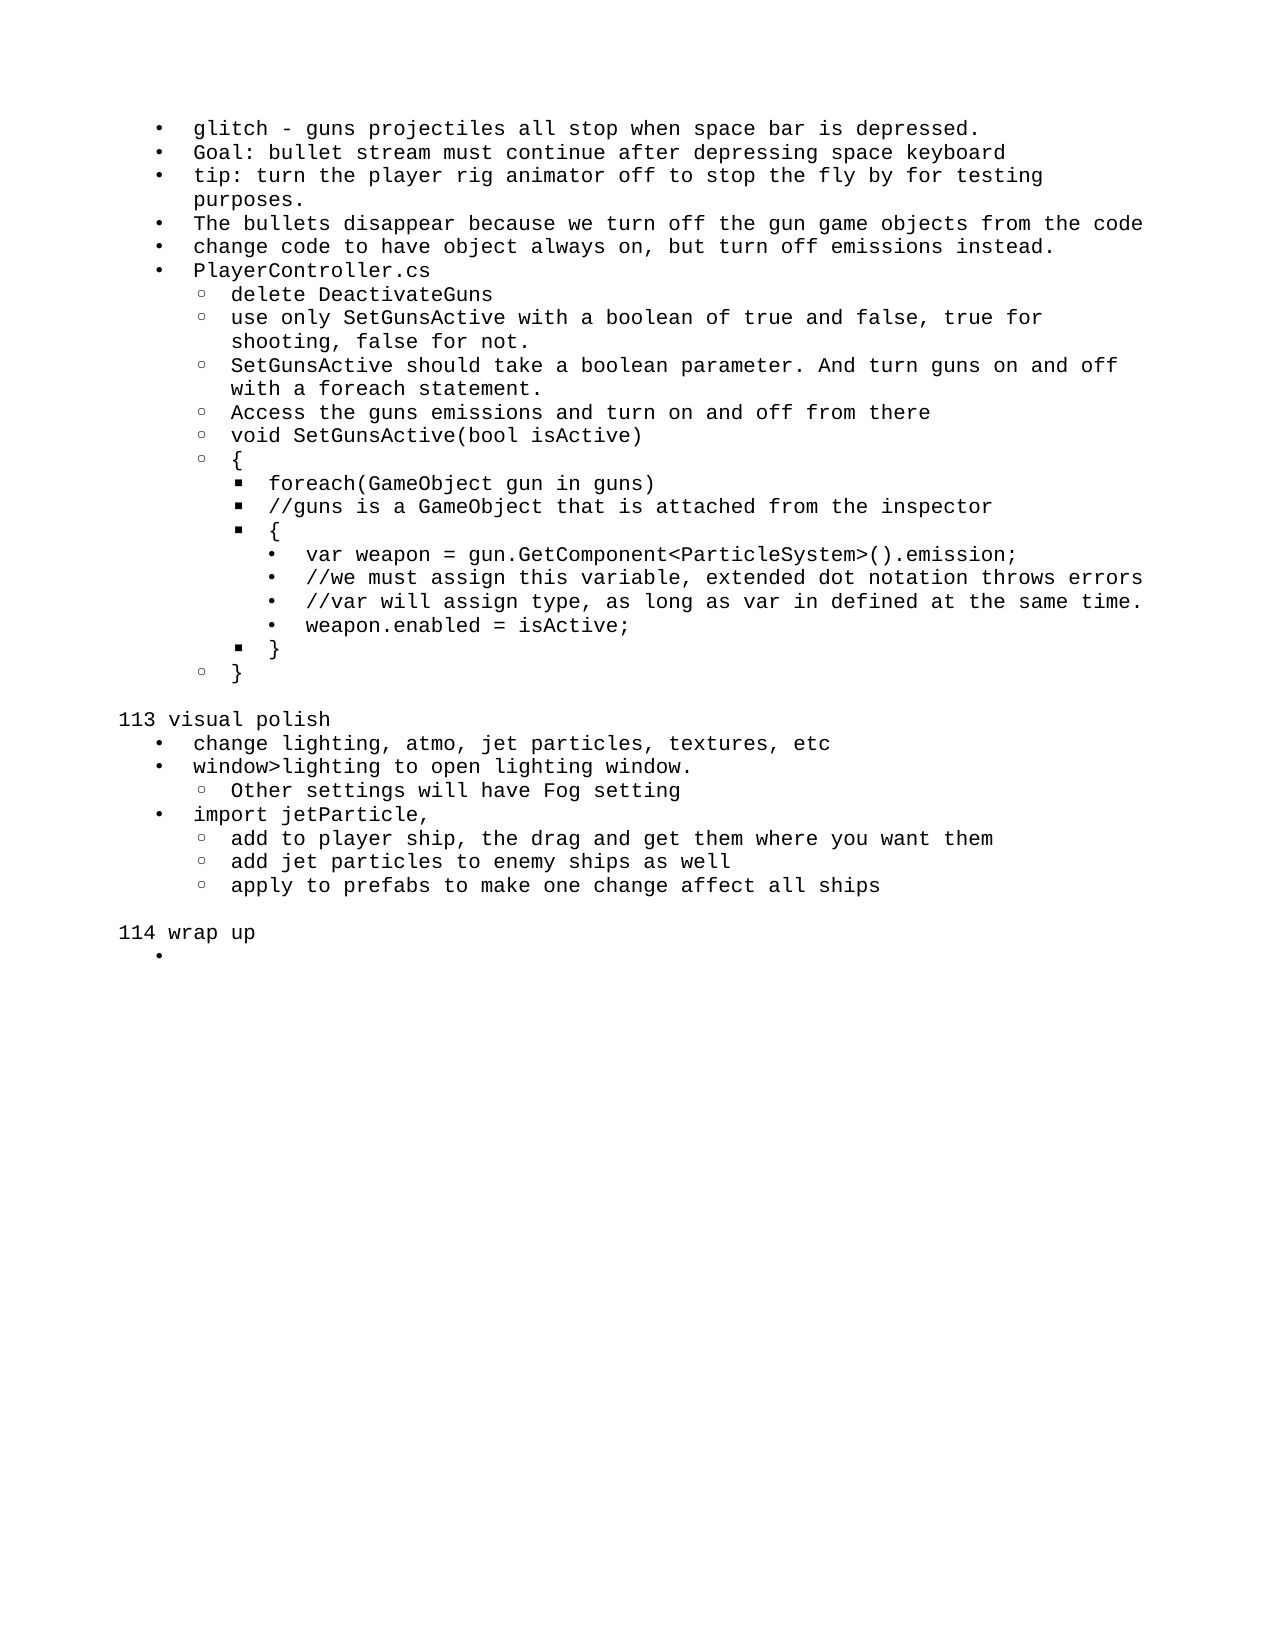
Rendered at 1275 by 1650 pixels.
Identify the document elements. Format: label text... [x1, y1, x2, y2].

list glitch - guns projectiles all stop when space bar is depressed. [156, 118, 1157, 142]
list The bullets disappear because we turn off the gun game objects from the code [156, 213, 1157, 236]
list weapon.enabled = isActive; [268, 615, 1157, 638]
list apply to prefabs to make one change affect all ships [193, 875, 1157, 898]
text 113 visual polish [118, 709, 1157, 733]
list use only SetGunsActive with a boolean of true and false, true for shooting, false for not. [193, 307, 1157, 354]
list PlayerController.cs [156, 260, 1157, 284]
list var weapon = gun.GetComponent<ParticleSystem>().emission; [268, 544, 1157, 567]
list tip: turn the player rig animator off to stop the fly by for testing purposes. [156, 165, 1157, 213]
list window>lighting to open lighting window. [156, 757, 1157, 780]
list change lighting, atmo, jet particles, textures, etc [156, 733, 1157, 757]
list Goal: bullet stream must continue after depressing space keyboard [156, 142, 1157, 165]
list { [193, 449, 1157, 473]
list delete DeactivateGuns [193, 284, 1157, 307]
list import jetParticle, [156, 804, 1157, 827]
list SetGunsActive should take a boolean parameter. And turn guns on and off with a foreach statement. [193, 354, 1157, 402]
list Access the guns emissions and turn on and off from there [193, 402, 1157, 426]
text 114 wrap up [118, 922, 1157, 946]
list change code to have object always on, but turn off emissions instead. [156, 236, 1157, 260]
list } [193, 662, 1157, 686]
list //we must assign this variable, extended dot notation throws errors [268, 567, 1157, 591]
list foreach(GameObject gun in guns) [231, 473, 1157, 496]
list //var will assign type, as long as var in defined at the same time. [268, 591, 1157, 615]
list add jet particles to enemy ships as well [193, 851, 1157, 875]
list void SetGunsActive(bool isActive) [193, 426, 1157, 449]
list Other settings will have Fog setting [193, 780, 1157, 804]
list //guns is a GameObject that is attached from the inspector [231, 496, 1157, 520]
list } [231, 638, 1157, 662]
list add to player ship, the drag and get them where you want them [193, 827, 1157, 851]
list { [231, 520, 1157, 544]
